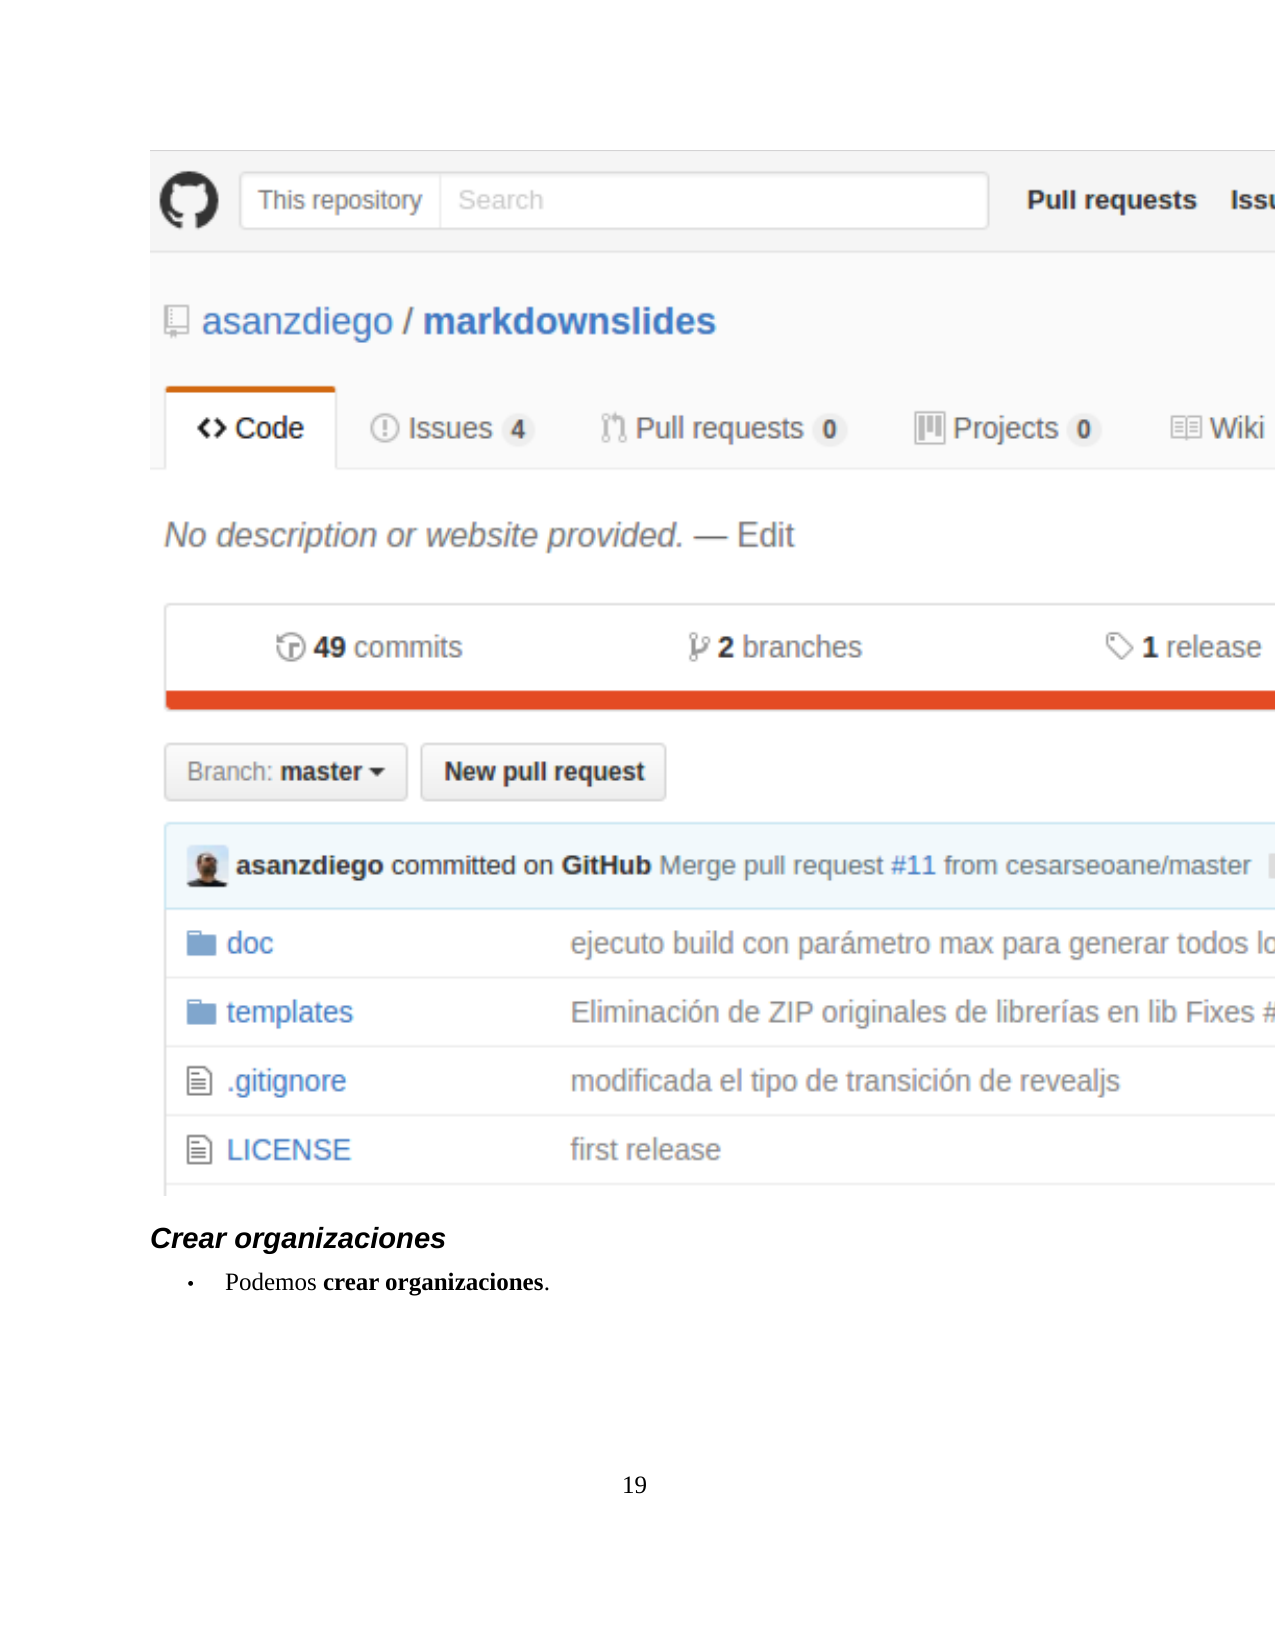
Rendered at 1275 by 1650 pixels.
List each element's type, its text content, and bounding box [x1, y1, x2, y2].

list Podemos crear organizaciones. [187, 1267, 1125, 1296]
subtitle Crear organizaciones [150, 1221, 1125, 1254]
picture [150, 150, 1275, 1196]
